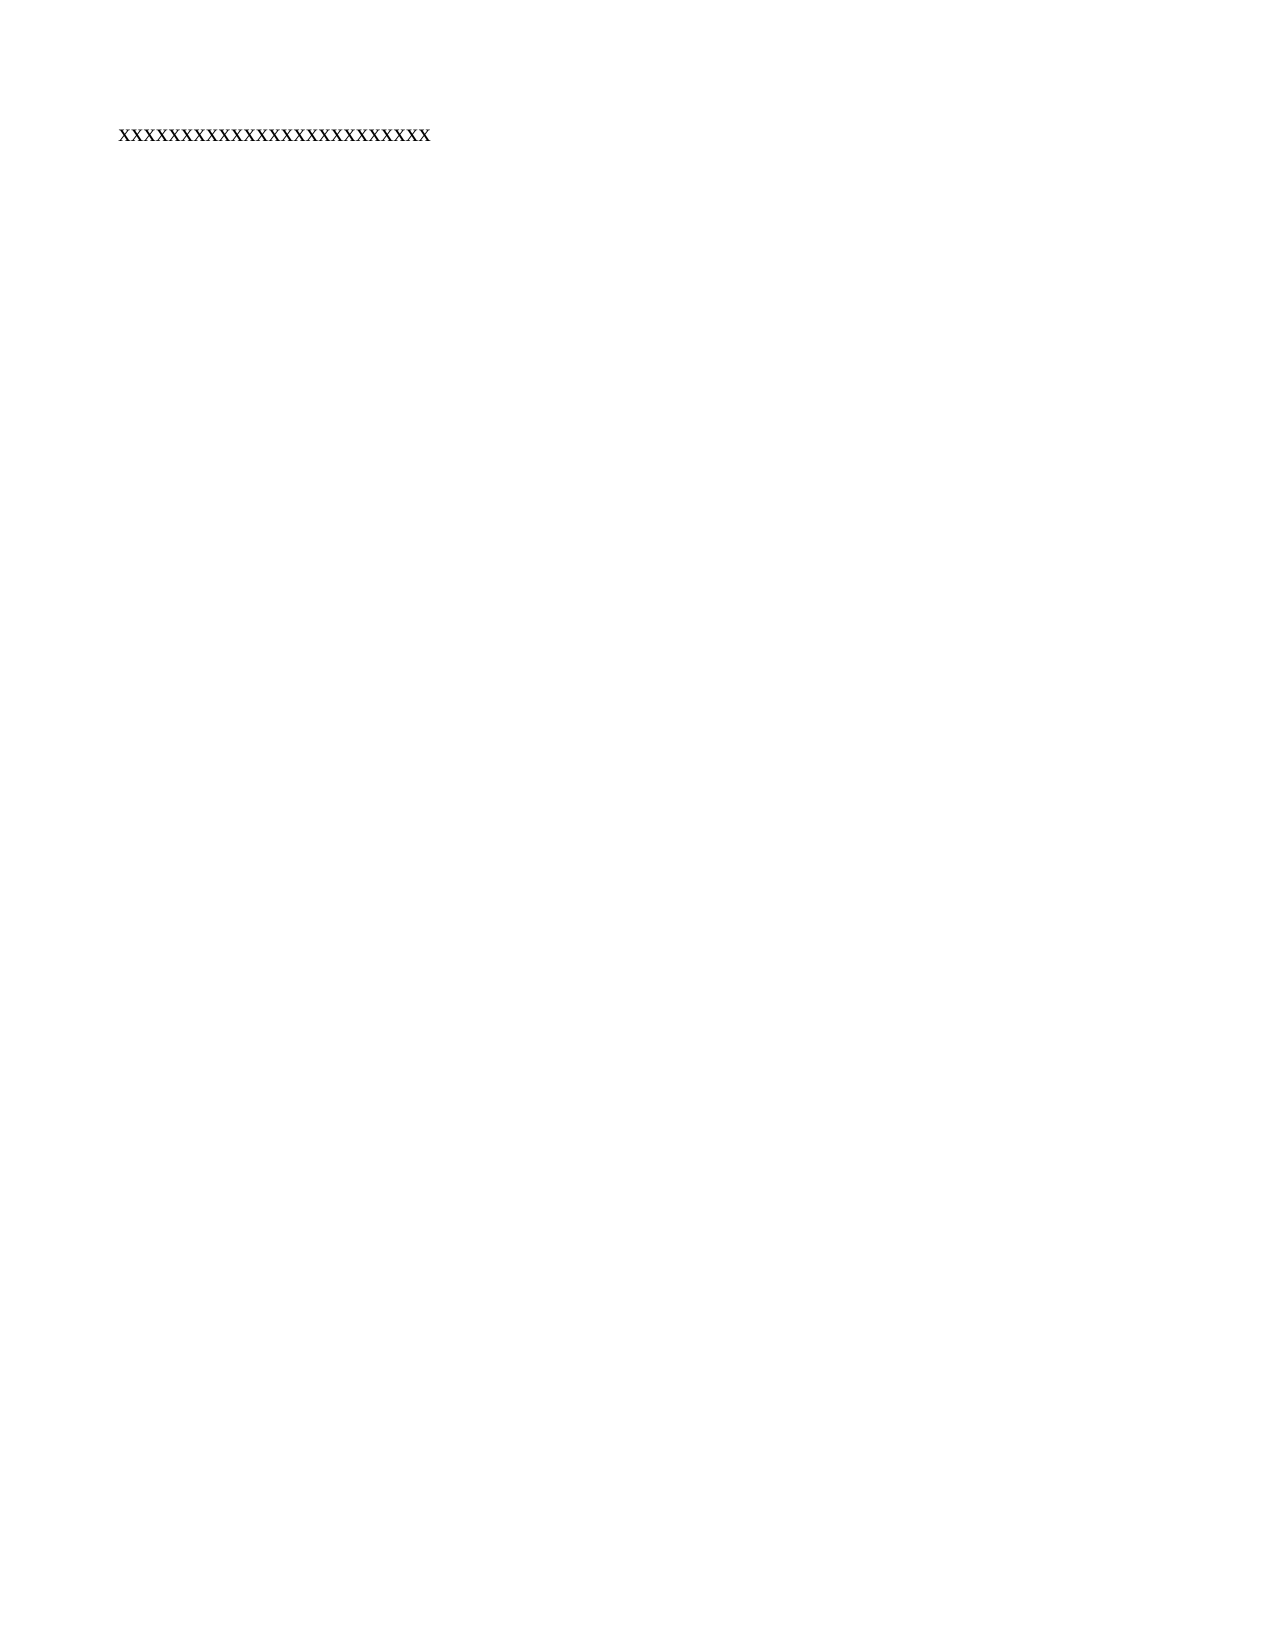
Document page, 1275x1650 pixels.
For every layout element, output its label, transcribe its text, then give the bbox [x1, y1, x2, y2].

text xxxxxxxxxxxxxxxxxxxxxxxxx [118, 118, 1157, 147]
